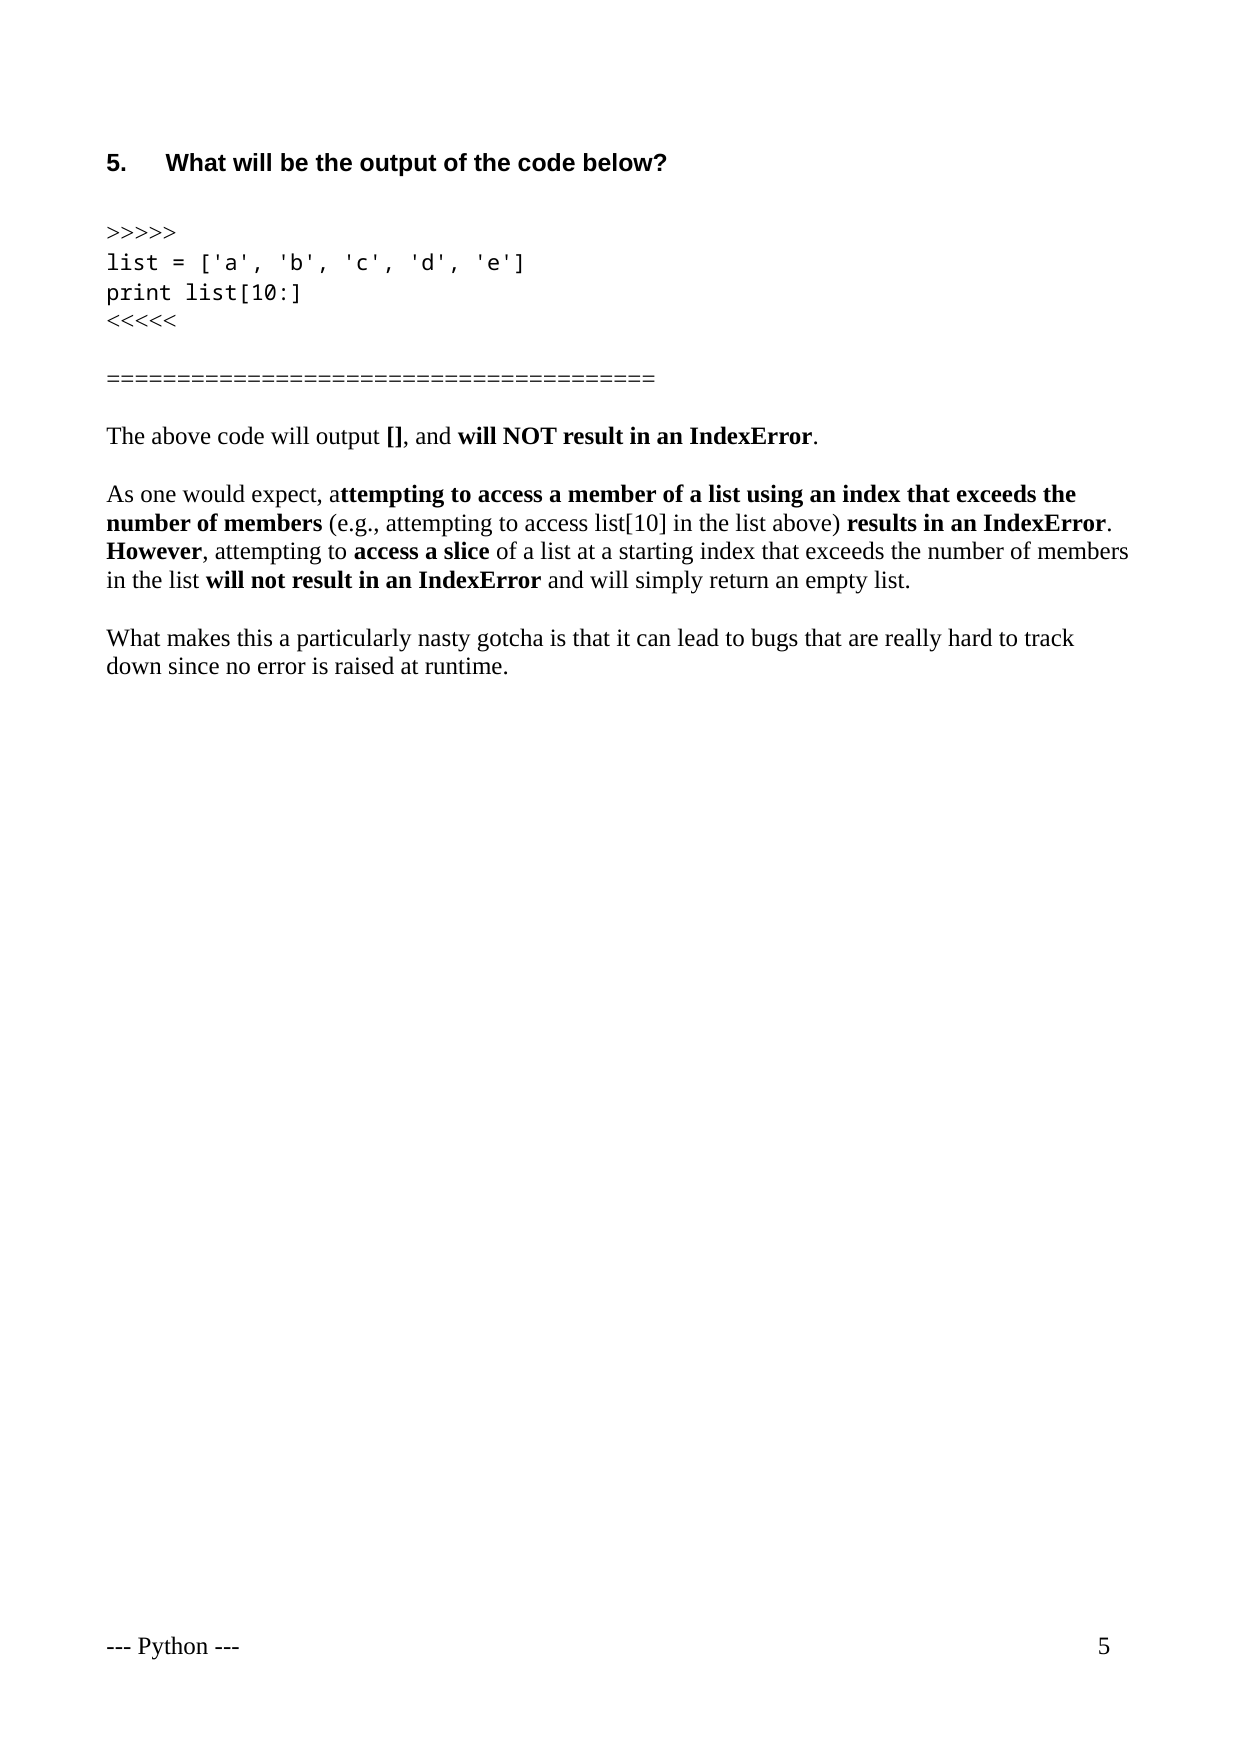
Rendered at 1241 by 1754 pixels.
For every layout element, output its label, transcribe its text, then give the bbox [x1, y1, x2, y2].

text As one would expect, attempting to access a member of a list using an index that exceeds the number of members (e.g., attempting to access list[10] in the list above) results in an IndexError. However, attempting to access a slice of a list at a starting index that exceeds the number of members in the list will not result in an IndexError and will simply return an empty list. [106, 479, 1134, 594]
text ======================================= [106, 364, 1134, 393]
text >>>>> [106, 218, 1134, 247]
text The above code will output [], and will NOT result in an IndexError. [106, 421, 1134, 450]
subtitle What will be the output of the code below? [106, 148, 1134, 177]
text print list[10:] [106, 277, 1134, 306]
text list = ['a', 'b', 'c', 'd', 'e'] [106, 247, 1134, 277]
text What makes this a particularly nasty gotcha is that it can lead to bugs that are really hard to track down since no error is raised at runtime. [106, 623, 1134, 680]
text <<<<< [106, 306, 1134, 335]
